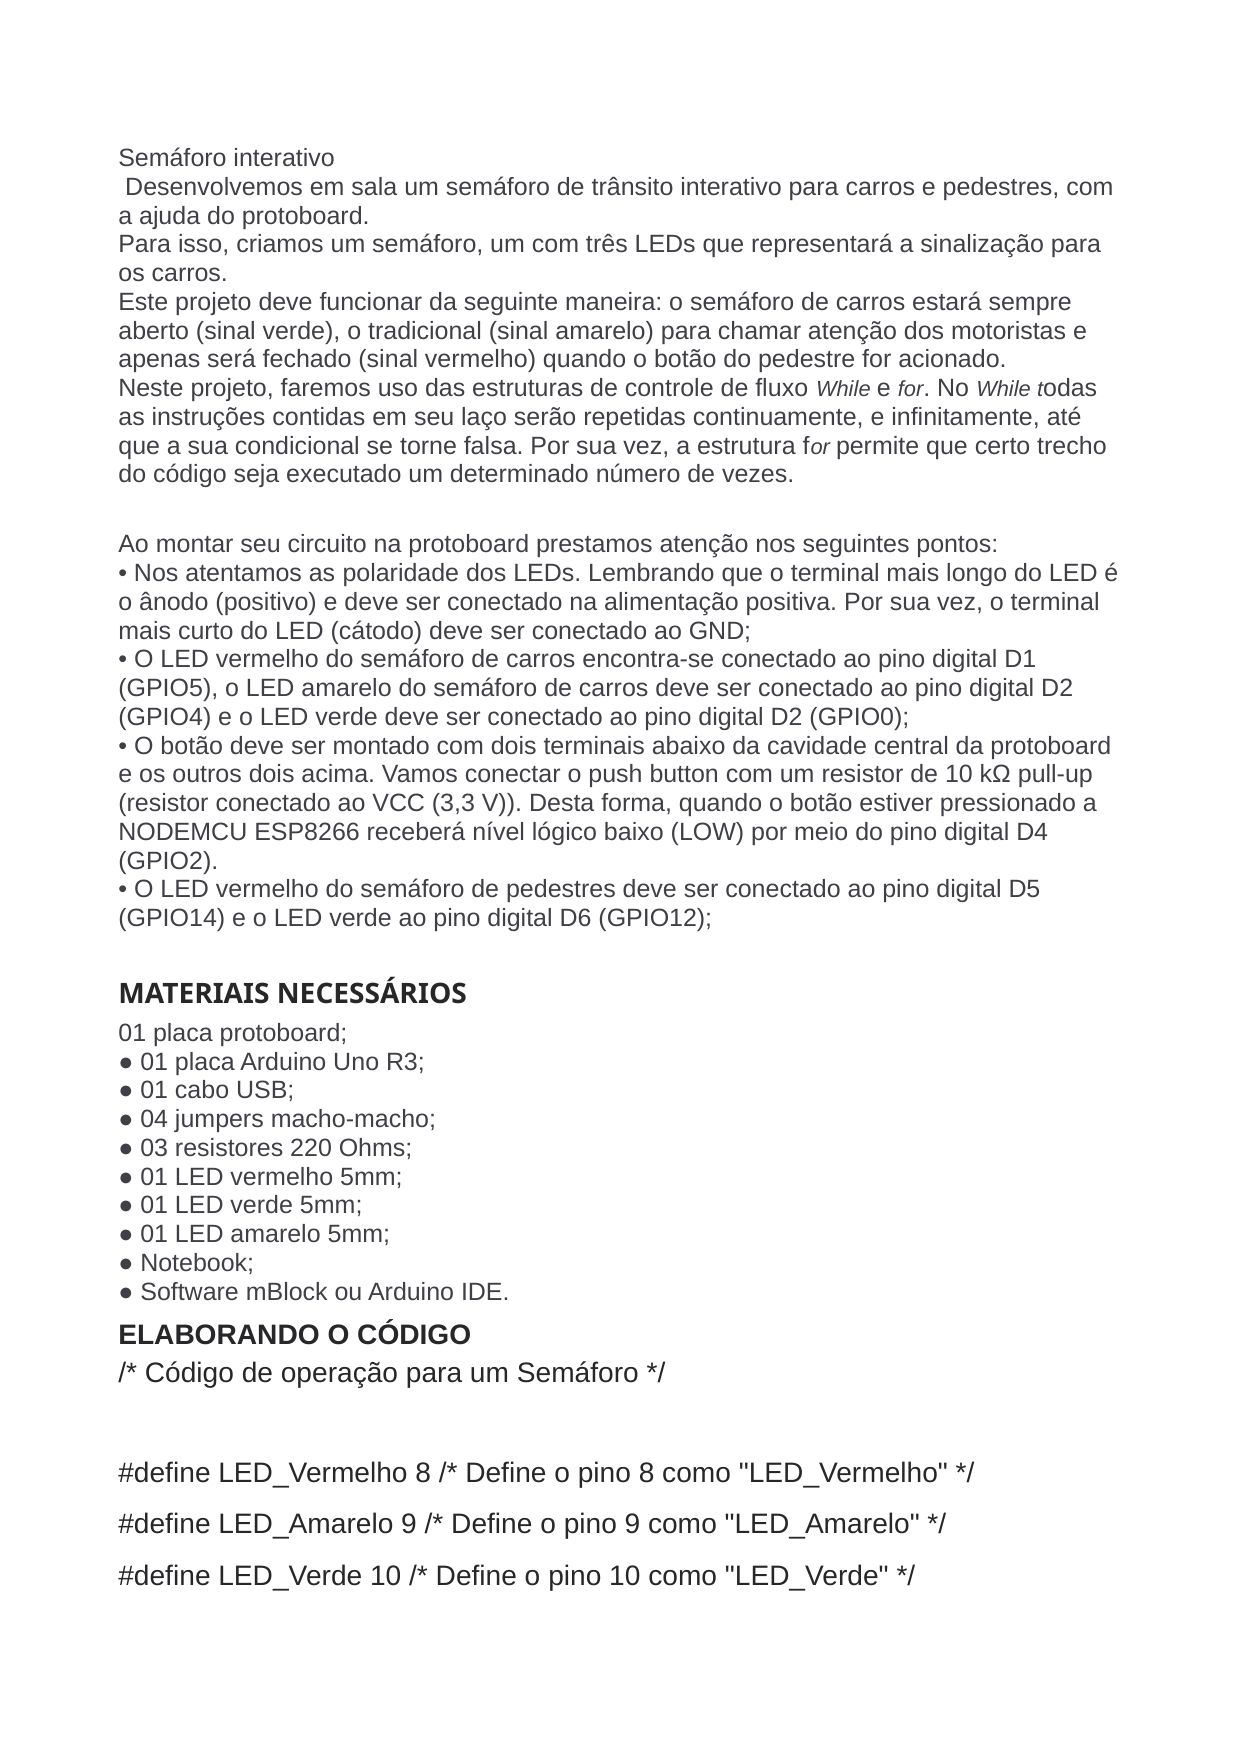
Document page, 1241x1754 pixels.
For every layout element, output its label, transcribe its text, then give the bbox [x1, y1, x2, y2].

text ● Software mBlock ou Arduino IDE. [118, 1276, 1122, 1305]
text /* Código de operação para um Semáforo */ [118, 1356, 1122, 1389]
text ● Notebook; [118, 1248, 1122, 1276]
text ● 01 LED verde 5mm; [118, 1190, 1122, 1219]
text #define LED_Vermelho 8 /* Define o pino 8 como "LED_Vermelho" */ [118, 1456, 1122, 1488]
text 01 placa protoboard; [118, 1018, 1122, 1046]
text ● 01 LED vermelho 5mm; [118, 1161, 1122, 1190]
text Ao montar seu circuito na protoboard prestamos atenção nos seguintes pontos: • Nos atentamos as polaridade dos LEDs. Lembrando que o terminal mais longo do LED é o ânodo (positivo) e deve ser conectado na alimentação positiva. Por sua vez, o terminal mais curto do LED (cátodo) deve ser conectado ao GND; • O LED vermelho do semáforo de carros encontra-se conectado ao pino digital D1 (GPIO5), o LED amarelo do semáforo de carros deve ser conectado ao pino digital D2 (GPIO4) e o LED verde deve ser conectado ao pino digital D2 (GPIO0); • O botão deve ser montado com dois terminais abaixo da cavidade central da protoboard e os outros dois acima. Vamos conectar o push button com um resistor de 10 kΩ pull-up (resistor conectado ao VCC (3,3 V)). Desta forma, quando o botão estiver pressionado a NODEMCU ESP8266 receberá nível lógico baixo (LOW) por meio do pino digital D4 (GPIO2). • O LED vermelho do semáforo de pedestres deve ser conectado ao pino digital D5 (GPIO14) e o LED verde ao pino digital D6 (GPIO12); [118, 529, 1122, 932]
subtitle ELABORANDO O CÓDIGO [118, 1318, 1122, 1350]
text #define LED_Verde 10 /* Define o pino 10 como "LED_Verde" */ [118, 1559, 1122, 1592]
text ● 03 resistores 220 Ohms; [118, 1133, 1122, 1161]
subtitle MATERIAIS NECESSÁRIOS [118, 973, 1122, 1011]
text #define LED_Amarelo 9 /* Define o pino 9 como "LED_Amarelo" */ [118, 1507, 1122, 1540]
text ● 04 jumpers macho-macho; [118, 1104, 1122, 1133]
subtitle Semáforo interativo Desenvolvemos em sala um semáforo de trânsito interativo para carros e pedestres, com a ajuda do protoboard. Para isso, criamos um semáforo, um com três LEDs que representará a sinalização para os carros. Este projeto deve funcionar da seguinte maneira: o semáforo de carros estará sempre aberto (sinal verde), o tradicional (sinal amarelo) para chamar atenção dos motoristas e apenas será fechado (sinal vermelho) quando o botão do pedestre for acionado. Neste projeto, faremos uso das estruturas de controle de fluxo While e for. No While todas as instruções contidas em seu laço serão repetidas continuamente, e infinitamente, até que a sua condicional se torne falsa. Por sua vez, a estrutura for permite que certo trecho do código seja executado um determinado número de vezes. [118, 143, 1122, 488]
text ● 01 cabo USB; [118, 1075, 1122, 1104]
text ● 01 placa Arduino Uno R3; [118, 1046, 1122, 1075]
text ● 01 LED amarelo 5mm; [118, 1219, 1122, 1248]
